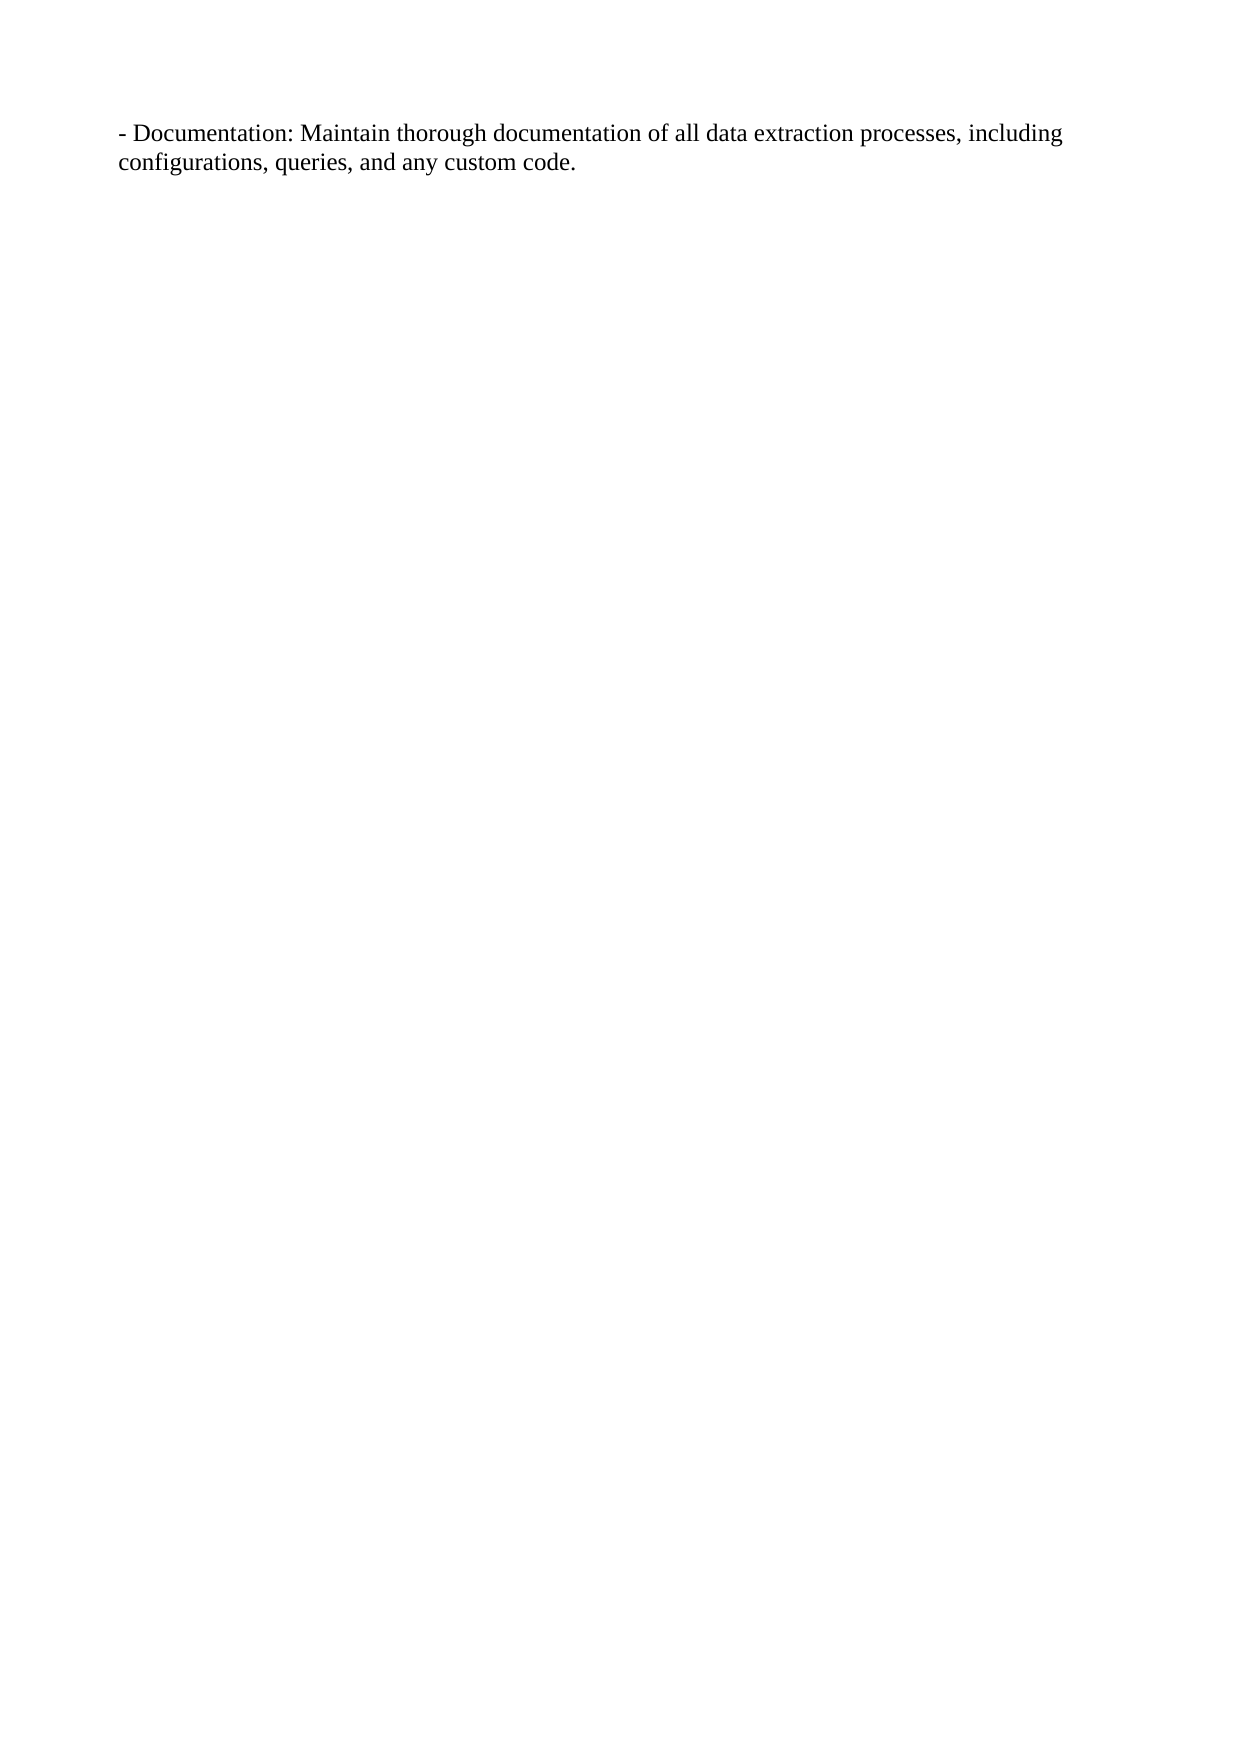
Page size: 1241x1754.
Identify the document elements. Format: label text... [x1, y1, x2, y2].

text - Documentation: Maintain thorough documentation of all data extraction processes, including configurations, queries, and any custom code. [118, 118, 1122, 176]
